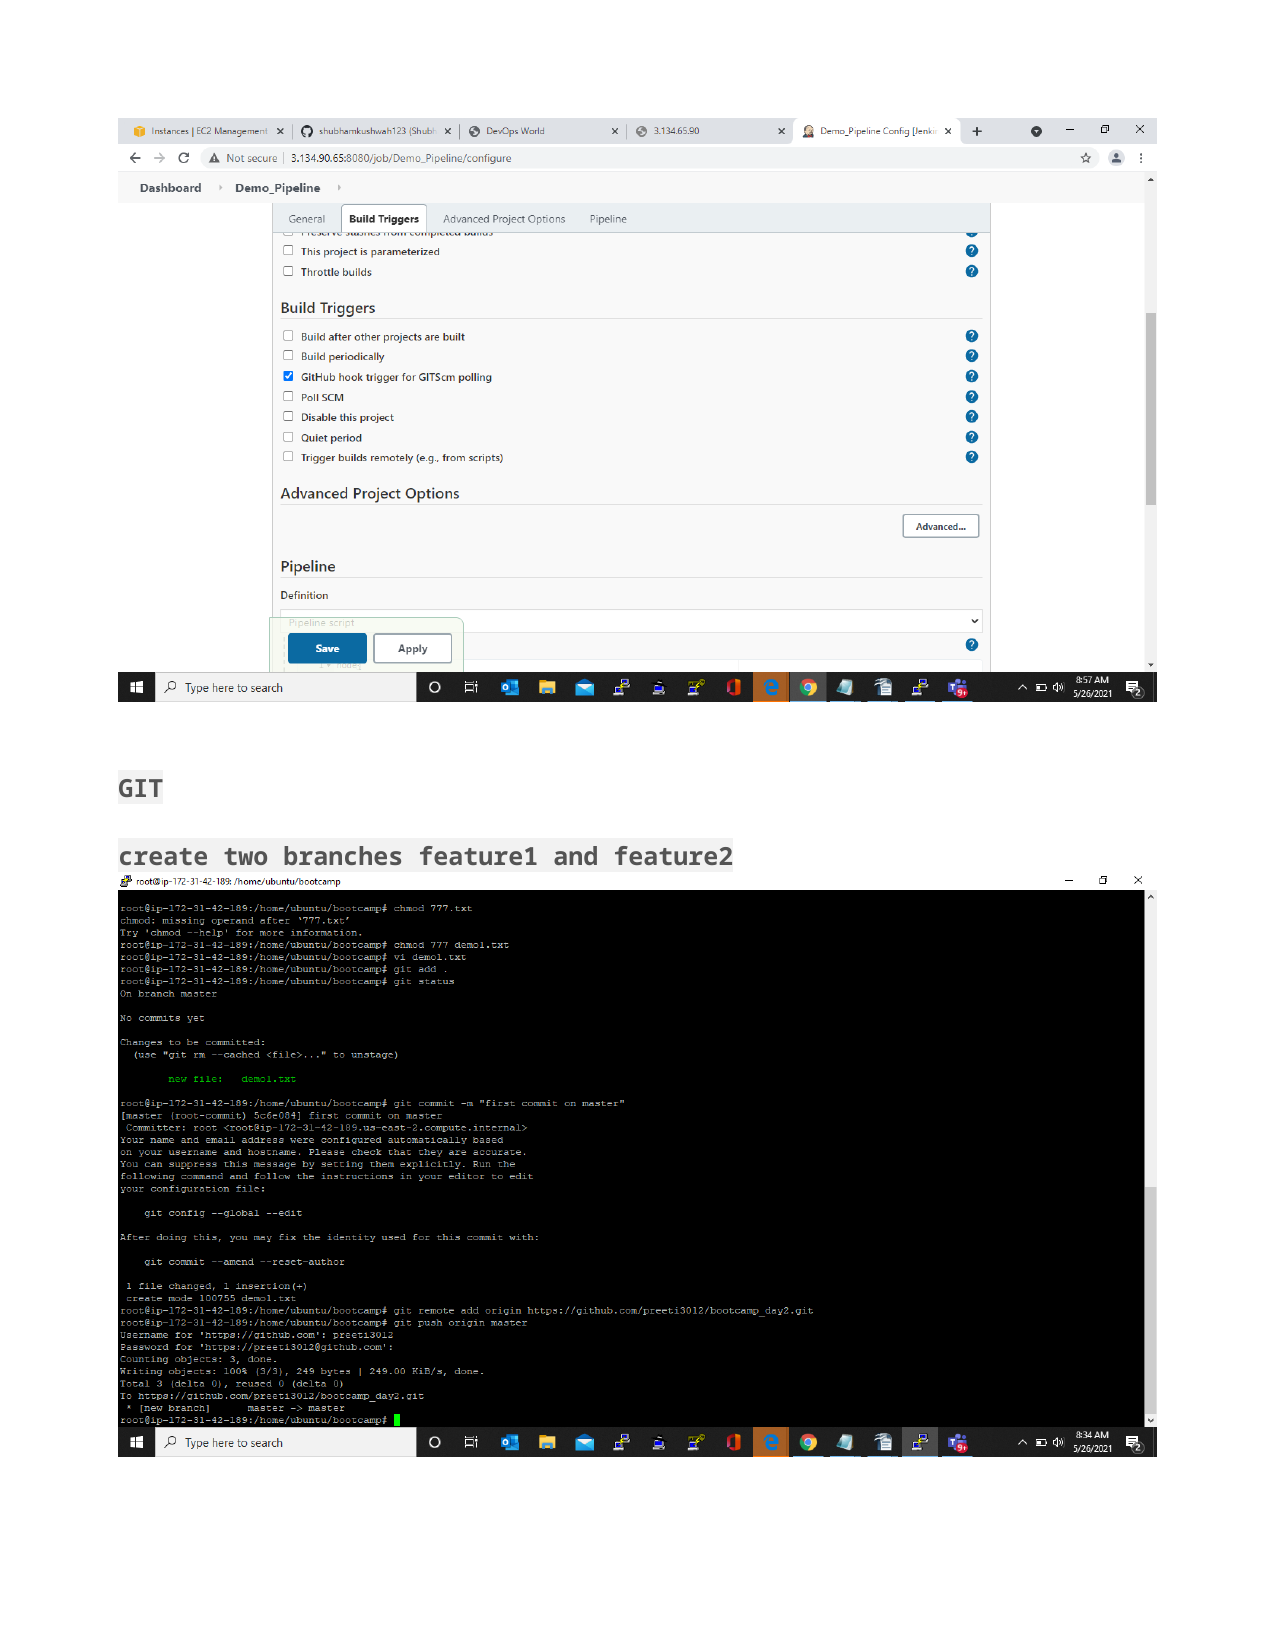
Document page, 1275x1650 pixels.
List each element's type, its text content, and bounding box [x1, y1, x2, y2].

text GIT [118, 770, 1157, 804]
text create two branches feature1 and feature2 [118, 838, 1157, 872]
picture [118, 118, 1157, 702]
picture [118, 872, 1157, 1457]
